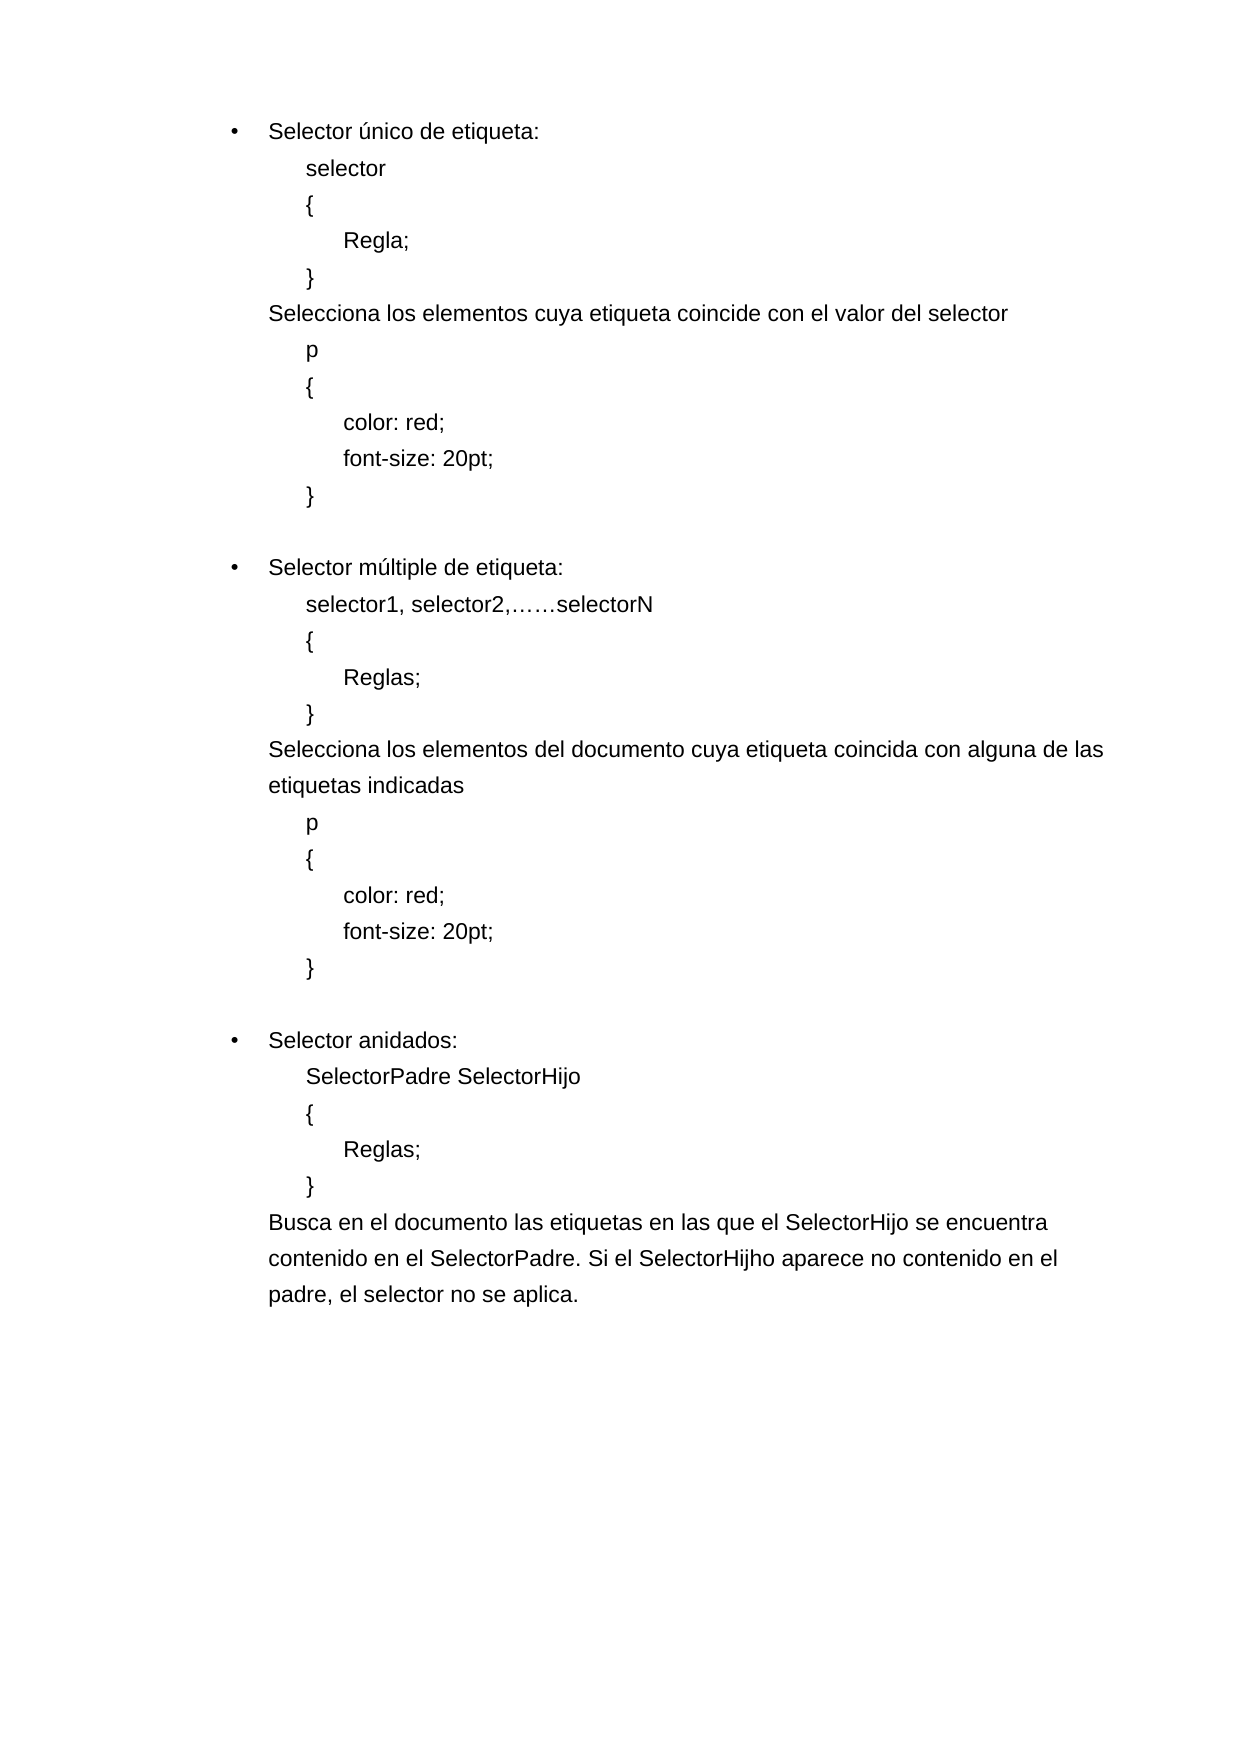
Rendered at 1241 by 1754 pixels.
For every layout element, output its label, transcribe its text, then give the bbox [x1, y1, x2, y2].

list { [268, 845, 1122, 872]
list } [231, 954, 1122, 981]
list } [231, 700, 1122, 726]
list Reglas; [306, 1136, 1122, 1162]
list Selecciona los elementos cuya etiqueta coincide con el valor del selector [231, 300, 1122, 326]
list Reglas; [306, 663, 1122, 690]
list p [268, 336, 1122, 363]
list color: red; [306, 882, 1122, 908]
list Regla; [306, 227, 1122, 253]
list color: red; [306, 409, 1122, 435]
list { [268, 191, 1122, 217]
list { [268, 373, 1122, 399]
list font-size: 20pt; [306, 918, 1122, 944]
list } [231, 263, 1122, 290]
list } [231, 482, 1122, 508]
list { [268, 627, 1122, 653]
list Selecciona los elementos del documento cuya etiqueta coincida con alguna de las etiquetas indicadas [231, 736, 1122, 799]
list Selector anidados: [231, 1027, 1122, 1053]
list Selector múltiple de etiqueta: [231, 554, 1122, 581]
list font-size: 20pt; [306, 445, 1122, 472]
list p [268, 809, 1122, 835]
list Busca en el documento las etiquetas en las que el SelectorHijo se encuentra contenido en el SelectorPadre. Si el SelectorHijho aparece no contenido en el padre, el selector no se aplica. [231, 1209, 1122, 1308]
list { [268, 1100, 1122, 1126]
list SelectorPadre SelectorHijo [268, 1063, 1122, 1090]
list selector [268, 154, 1122, 181]
list selector1, selector2,……selectorN [268, 591, 1122, 617]
list } [231, 1172, 1122, 1199]
list Selector único de etiqueta: [231, 118, 1122, 144]
